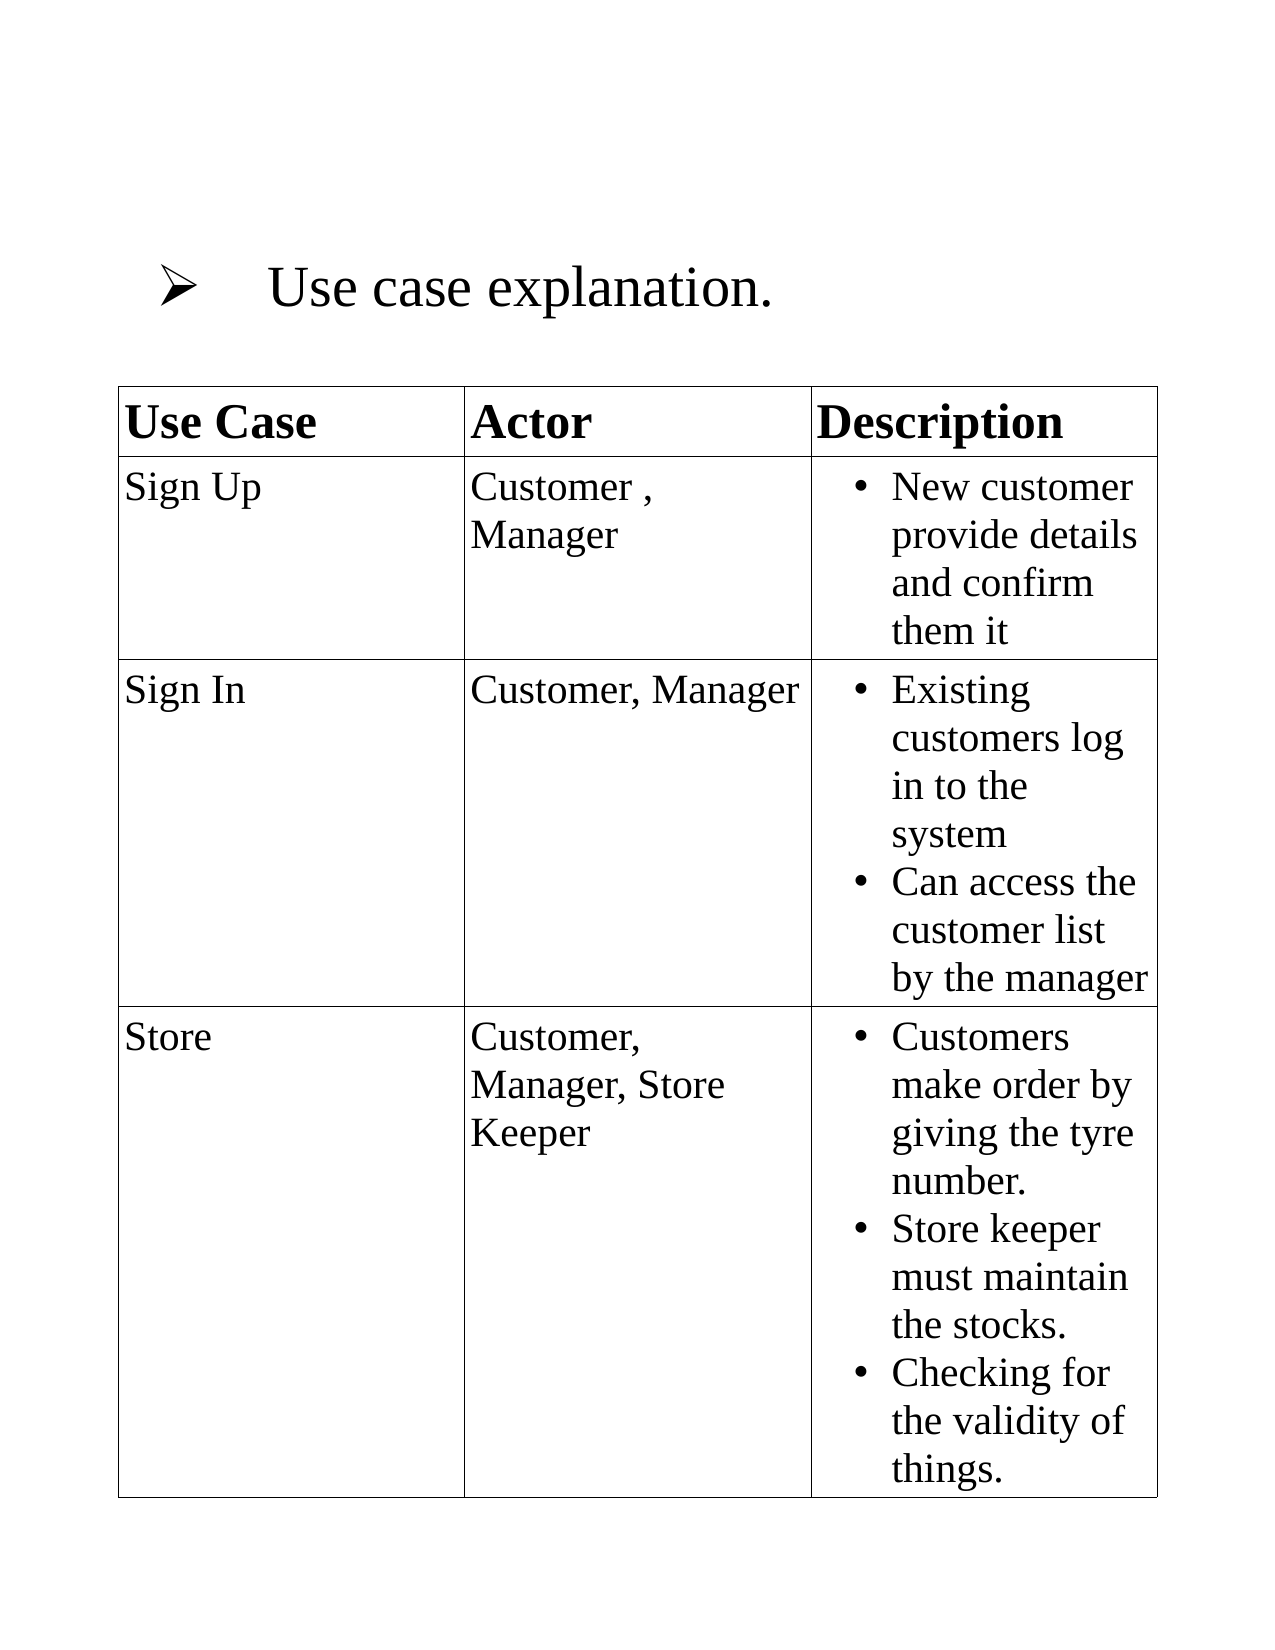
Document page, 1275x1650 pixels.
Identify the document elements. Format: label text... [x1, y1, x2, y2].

table_header Use Case [119, 387, 464, 456]
table_cell Sign Up [119, 457, 464, 659]
table_cell New customer provide details and confirm them it [812, 457, 1157, 659]
table_cell Store [119, 1007, 464, 1497]
table_cell Existing customers log in to the system Can access the customer list by the manager [812, 660, 1157, 1006]
table_cell Sign In [119, 660, 464, 1006]
table_cell Customer, Manager, Store Keeper [465, 1007, 811, 1497]
table_cell Customer , Manager [465, 457, 811, 659]
table_cell Customers make order by giving the tyre number. Store keeper must maintain the stocks. Checking for the validity of things. [812, 1007, 1157, 1497]
table_header Actor [465, 387, 811, 456]
table_header Description [812, 387, 1157, 456]
table_cell Customer, Manager [465, 660, 811, 1006]
list Use case explanation. [156, 252, 1157, 319]
